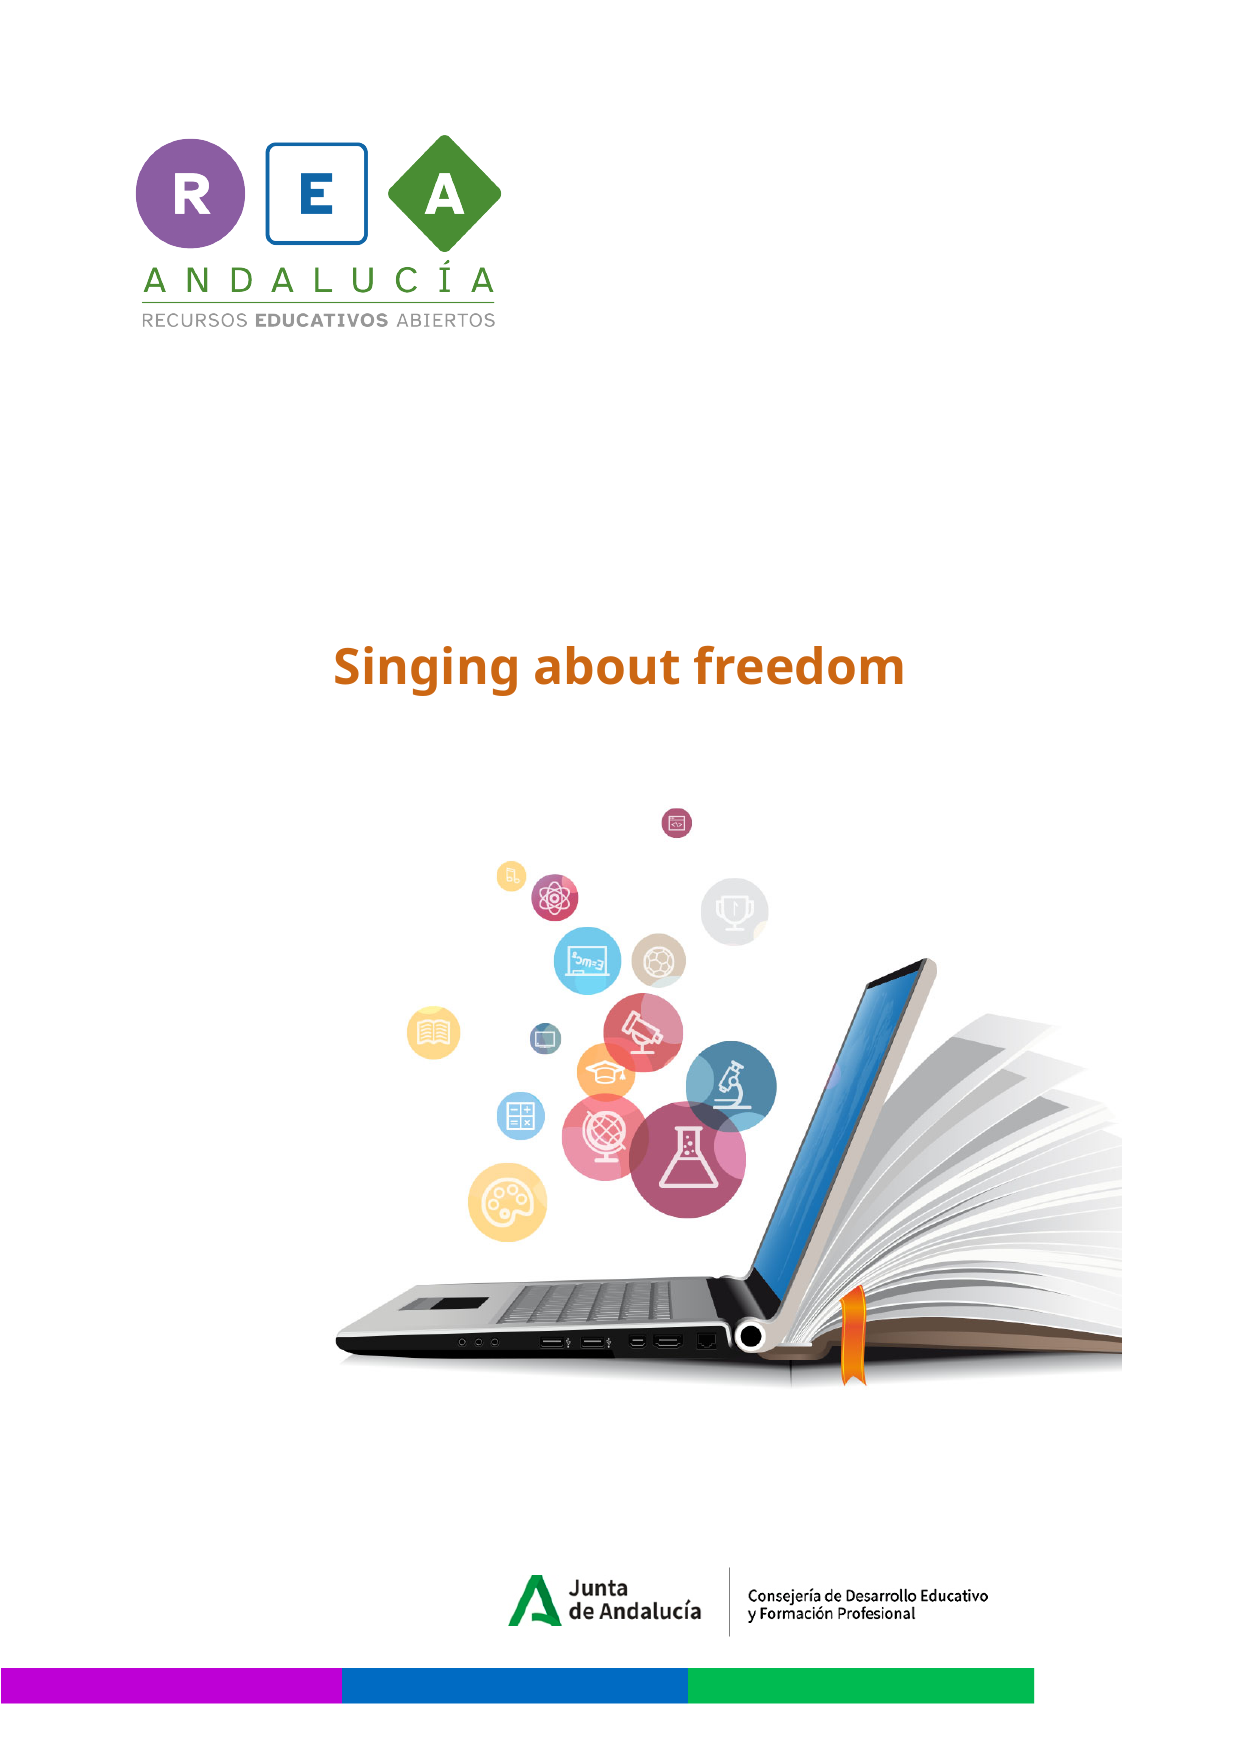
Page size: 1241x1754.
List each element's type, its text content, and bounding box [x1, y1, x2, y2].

picture [290, 775, 1122, 1417]
picture [118, 118, 520, 355]
title Singing about freedom [118, 631, 1122, 699]
picture [1, 1544, 1035, 1704]
